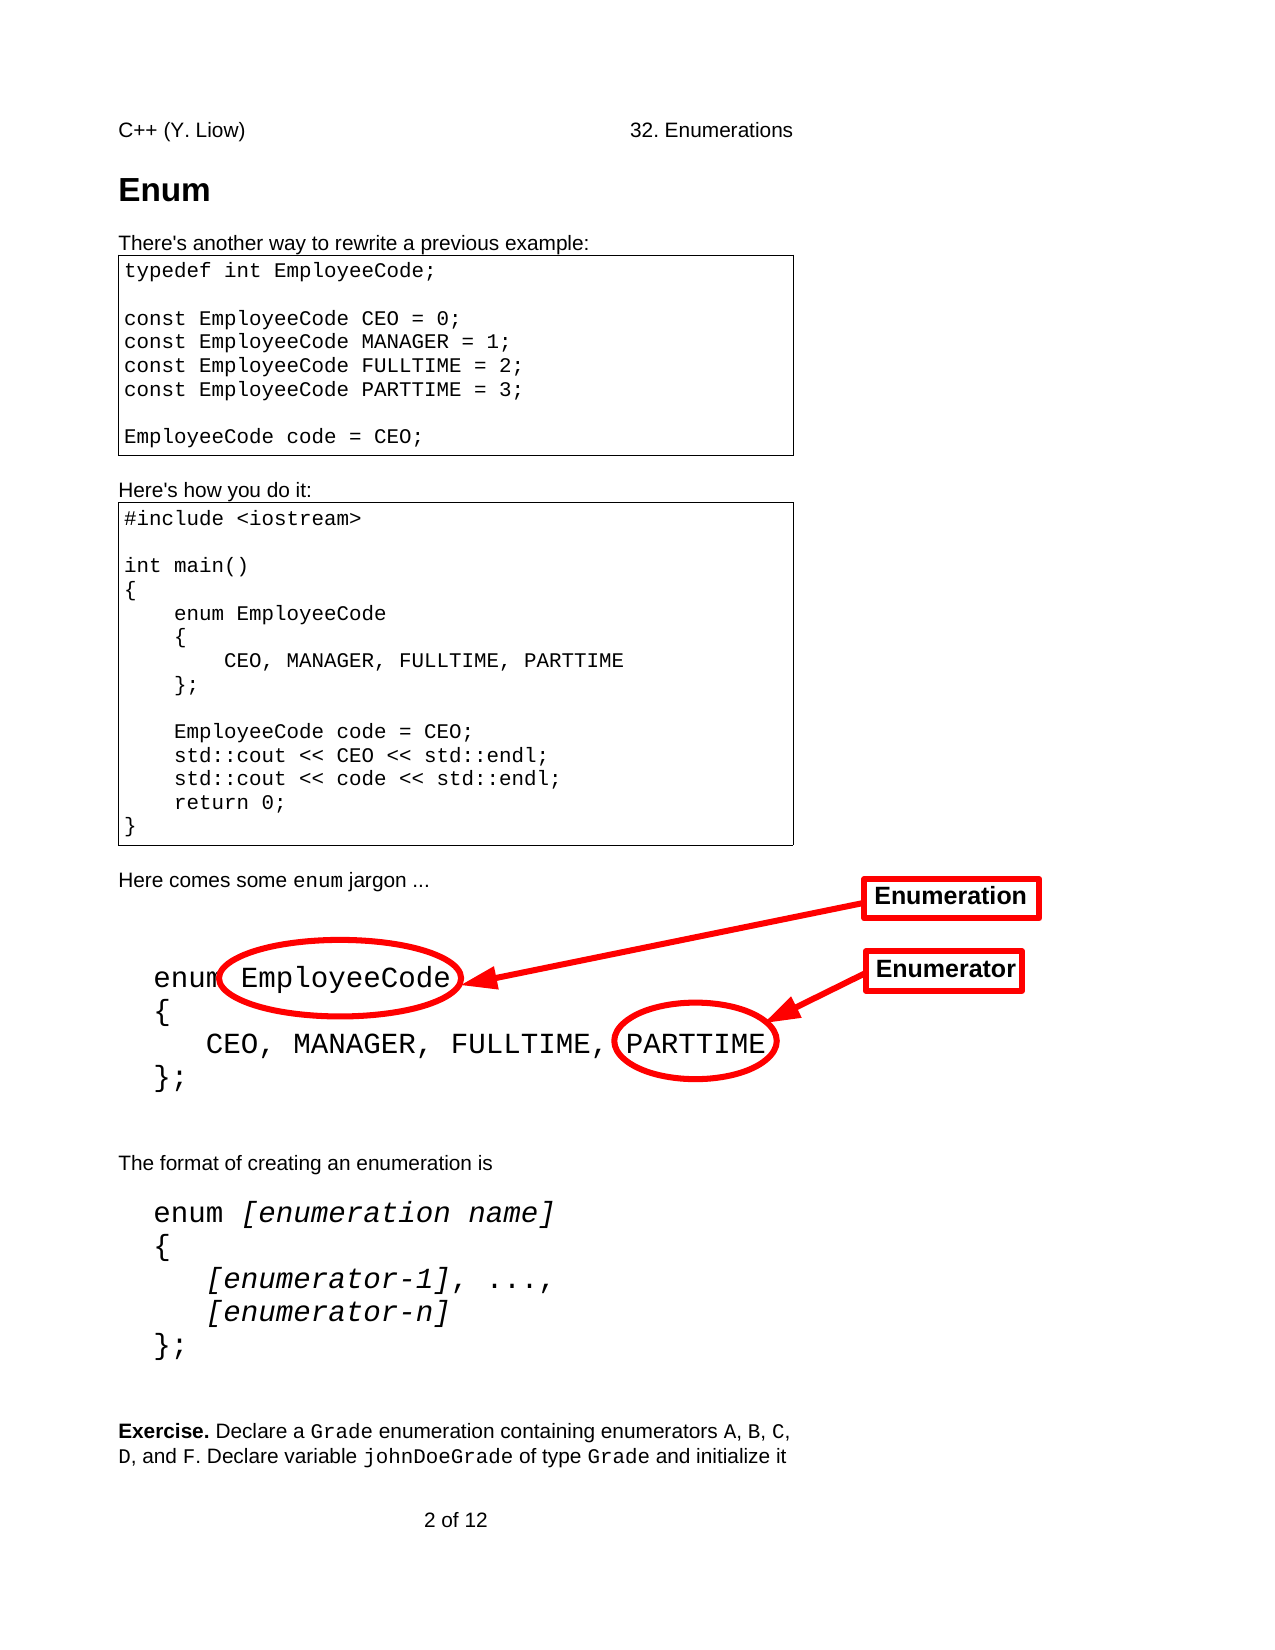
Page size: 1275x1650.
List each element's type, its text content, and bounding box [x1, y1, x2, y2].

text Exercise. Declare a Grade enumeration containing enumerators A, B, C, D, and F. Declare variable johnDoeGrade of type Grade and initialize it [118, 1420, 793, 1470]
text enum [enumeration name] [118, 1198, 793, 1231]
table_header #include <iostream> int main() { enum EmployeeCode { CEO, MANAGER, FULLTIME, PARTTIME }; EmployeeCode code = CEO; std::cout << CEO << std::endl; std::cout << code << std::endl; return 0; } [119, 503, 793, 845]
text CEO, MANAGER, FULLTIME, [118, 1029, 621, 1062]
text Here comes some enum jargon ... [118, 868, 793, 893]
text PARTTIME [618, 1029, 773, 1062]
text [enumerator-1], ..., [118, 1264, 793, 1297]
text EmployeeCode [223, 963, 457, 996]
text }; [118, 1330, 793, 1363]
text [772, 1020, 793, 1029]
text }; [118, 1062, 793, 1095]
text Here's how you do it: [118, 479, 793, 502]
text Enum [118, 171, 793, 208]
text enum [118, 963, 226, 996]
text The format of creating an enumeration is [118, 1152, 793, 1198]
text [454, 963, 793, 996]
table_header typedef int EmployeeCode; const EmployeeCode CEO = 0; const EmployeeCode MANAGER = 1; const EmployeeCode FULLTIME = 2; const EmployeeCode PARTTIME = 3; EmployeeCode code = CEO; [119, 256, 793, 455]
text There's another way to rewrite a previous example: [118, 231, 793, 254]
text { [118, 1231, 793, 1264]
text [enumerator-n] [118, 1297, 793, 1330]
text { [118, 996, 790, 1029]
text [770, 1029, 793, 1062]
